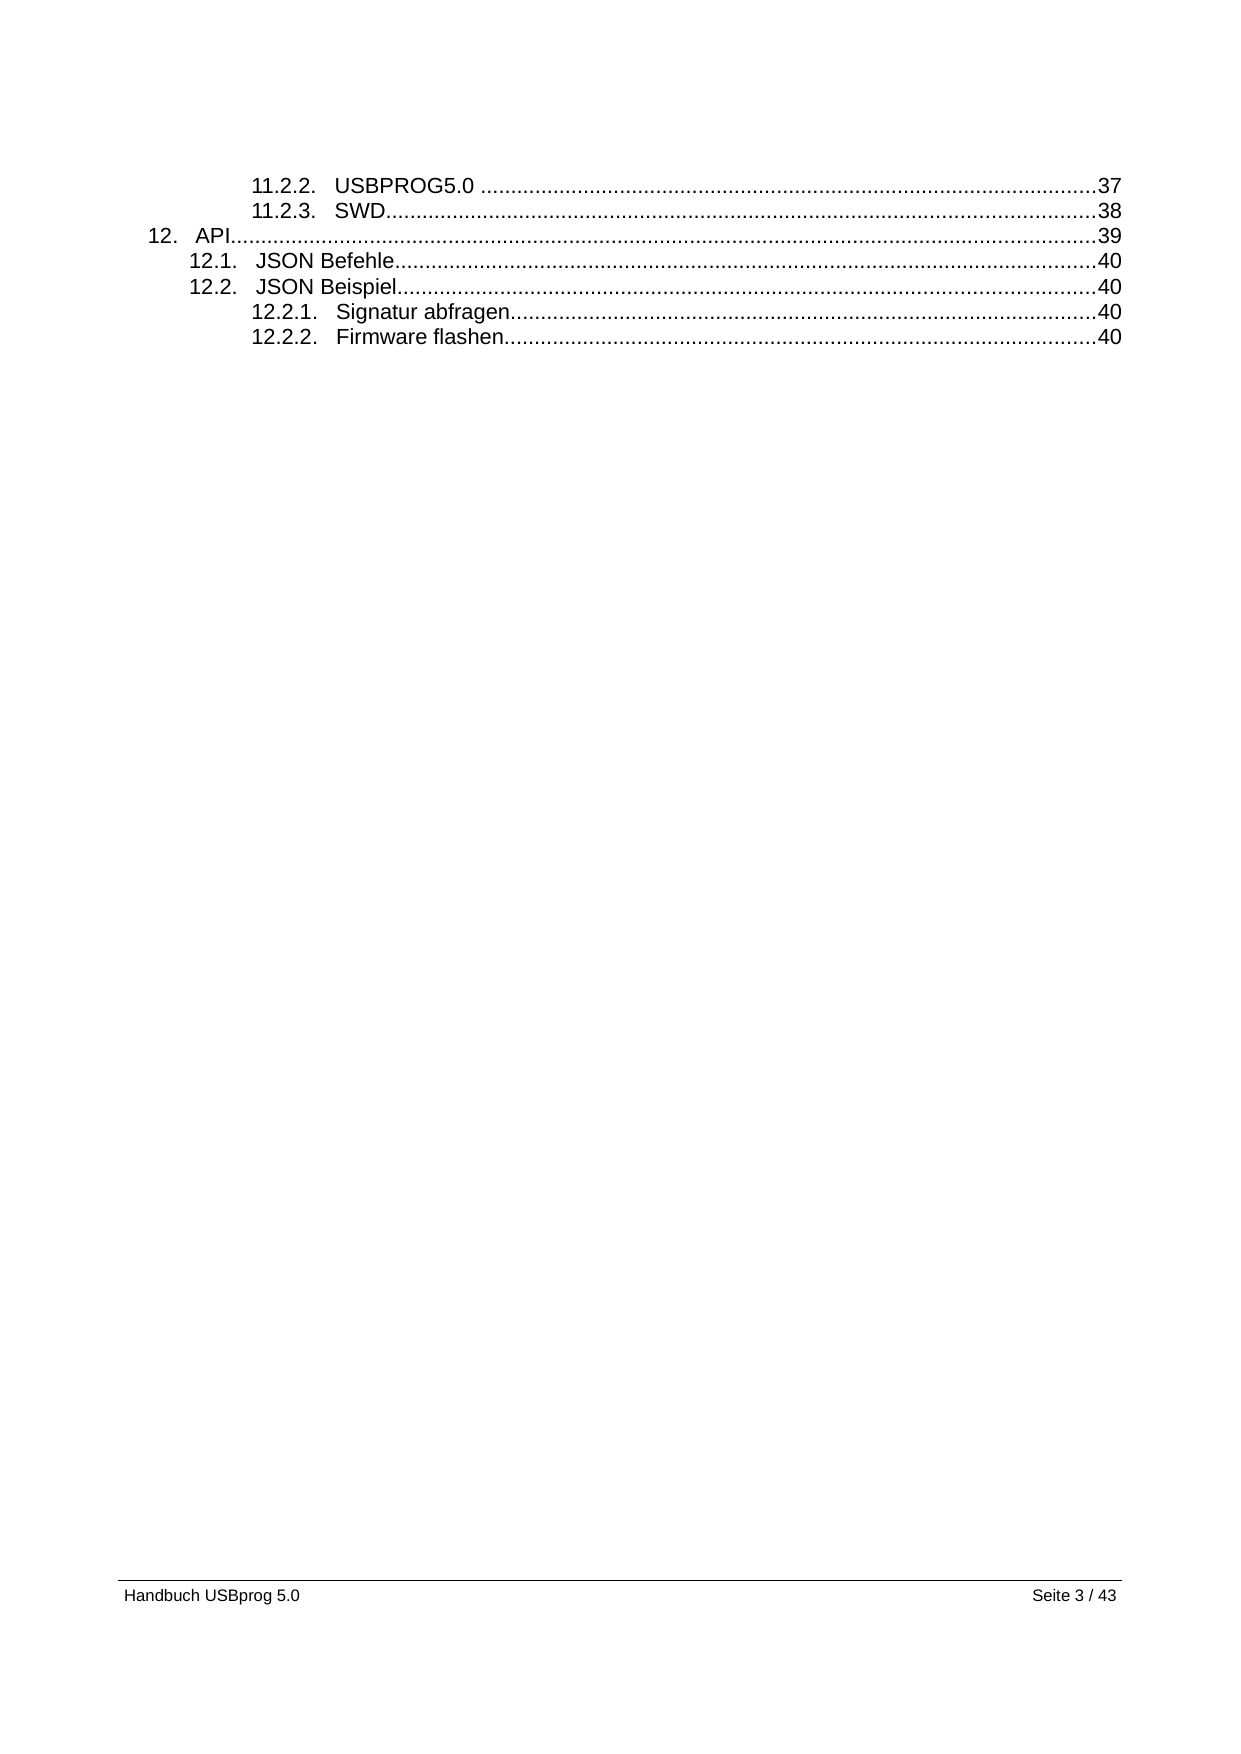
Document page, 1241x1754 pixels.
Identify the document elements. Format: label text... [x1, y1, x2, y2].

text 12. API 39 [148, 223, 1122, 248]
text 12.1. JSON Befehle 40 [189, 248, 1122, 274]
text 11.2.2. USBPROG5.0 37 [251, 173, 1122, 198]
text 11.2.3. SWD 38 [251, 198, 1122, 223]
text 12.2.2. Firmware flashen 40 [251, 324, 1122, 349]
text 12.2.1. Signatur abfragen 40 [251, 299, 1122, 324]
text 12.2. JSON Beispiel 40 [189, 274, 1122, 299]
